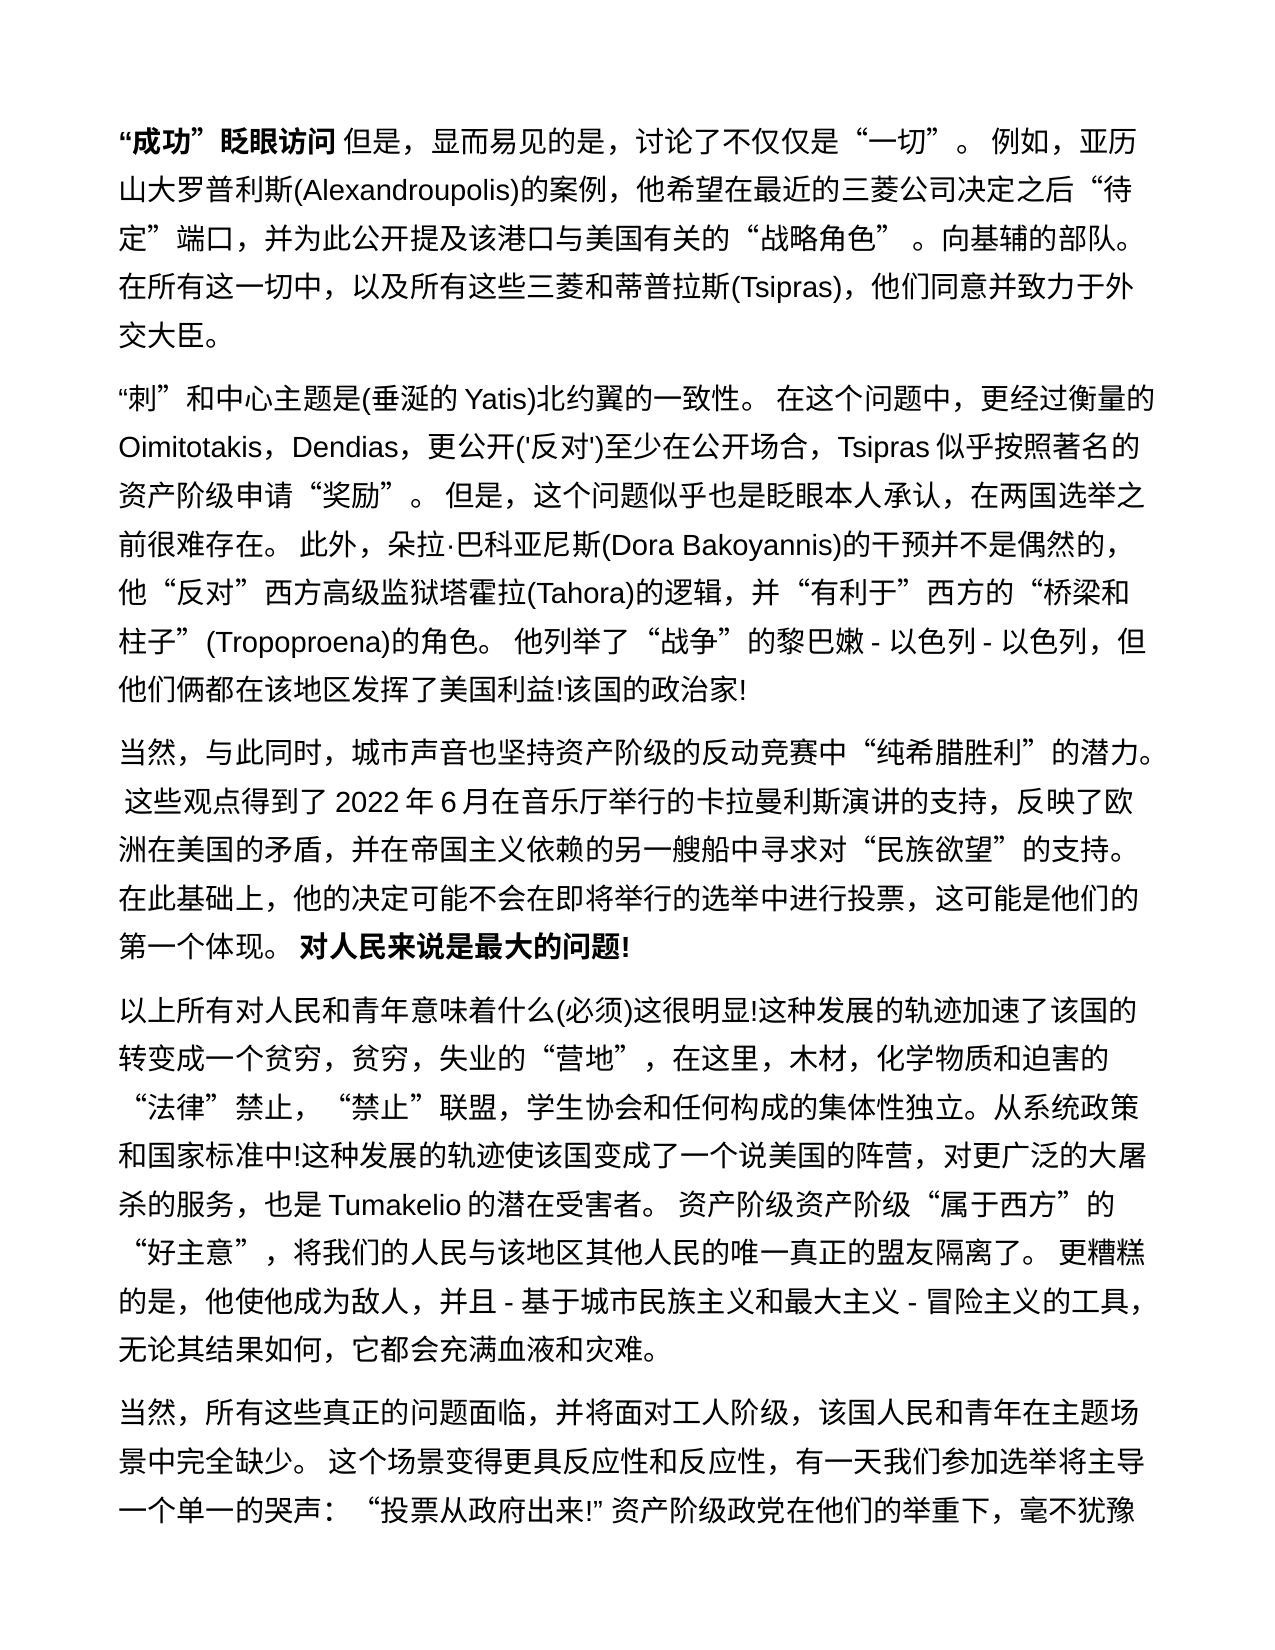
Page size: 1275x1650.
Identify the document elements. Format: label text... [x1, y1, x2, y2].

text 当然，所有这些真正的问题面临，并将面对工人阶级，该国人民和青年在主题场景中完全缺少。 这个场景变得更具反应性和反应性，有一天我们参加选举将主导一个单一的哭声：“投票从政府出来!” 资产阶级政党在他们的举重下，毫不犹豫 [118, 1390, 1157, 1529]
text “刺”和中心主题是(垂涎的Yatis)北约翼的一致性。 在这个问题中，更经过衡量的Oimitotakis，Dendias，更公开('反对')至少在公开场合，Tsipras似乎按照著名的资产阶级申请“奖励”。 但是，这个问题似乎也是眨眼本人承认，在两国选举之前很难存在。 此外，朵拉·巴科亚尼斯(Dora Bakoyannis)的干预并不是偶然的，他“反对”西方高级监狱塔霍拉(Tahora)的逻辑，并“有利于”西方的“桥梁和柱子”(Tropoproena)的角色。 他列举了“战争”的黎巴嫩 - 以色列 - 以色列，但他们俩都在该地区发挥了美国利益!该国的政治家! [118, 375, 1157, 709]
text 以上所有对人民和青年意味着什么(必须)这很明显!这种发展的轨迹加速了该国的转变成一个贫穷，贫穷，失业的“营地”，在这里，木材，化学物质和迫害的“法律”禁止，“禁止”联盟，学生协会和任何构成的集体性独立。从系统政策和国家标准中!这种发展的轨迹使该国变成了一个说美国的阵营，对更广泛的大屠杀的服务，也是Tumakelio的潜在受害者。 资产阶级资产阶级“属于西方”的“好主意”，将我们的人民与该地区其他人民的唯一真正的盟友隔离了。 更糟糕的是，他使他成为敌人，并且 - 基于城市民族主义和最大主义 - 冒险主义的工具，无论其结果如何，它都会充满血液和灾难。 [118, 987, 1157, 1369]
text 当然，与此同时，城市声音也坚持资产阶级的反动竞赛中“纯希腊胜利”的潜力。 这些观点得到了2022年6月在音乐厅举行的卡拉曼利斯演讲的支持，反映了欧洲在美国的矛盾，并在帝国主义依赖的另一艘船中寻求对“民族欲望”的支持。 在此基础上，他的决定可能不会在即将举行的选举中进行投票，这可能是他们的第一个体现。 对人民来说是最大的问题! [118, 730, 1157, 966]
text “成功”眨眼访问 但是，显而易见的是，讨论了不仅仅是“一切”。 例如，亚历山大罗普利斯(Alexandroupolis)的案例，他希望在最近的三菱公司决定之后“待定”端口，并为此公开提及该港口与美国有关的“战略角色” 。向基辅的部队。 在所有这一切中，以及所有这些三菱和蒂普拉斯(Tsipras)，他们同意并致力于外交大臣。 [118, 118, 1157, 354]
